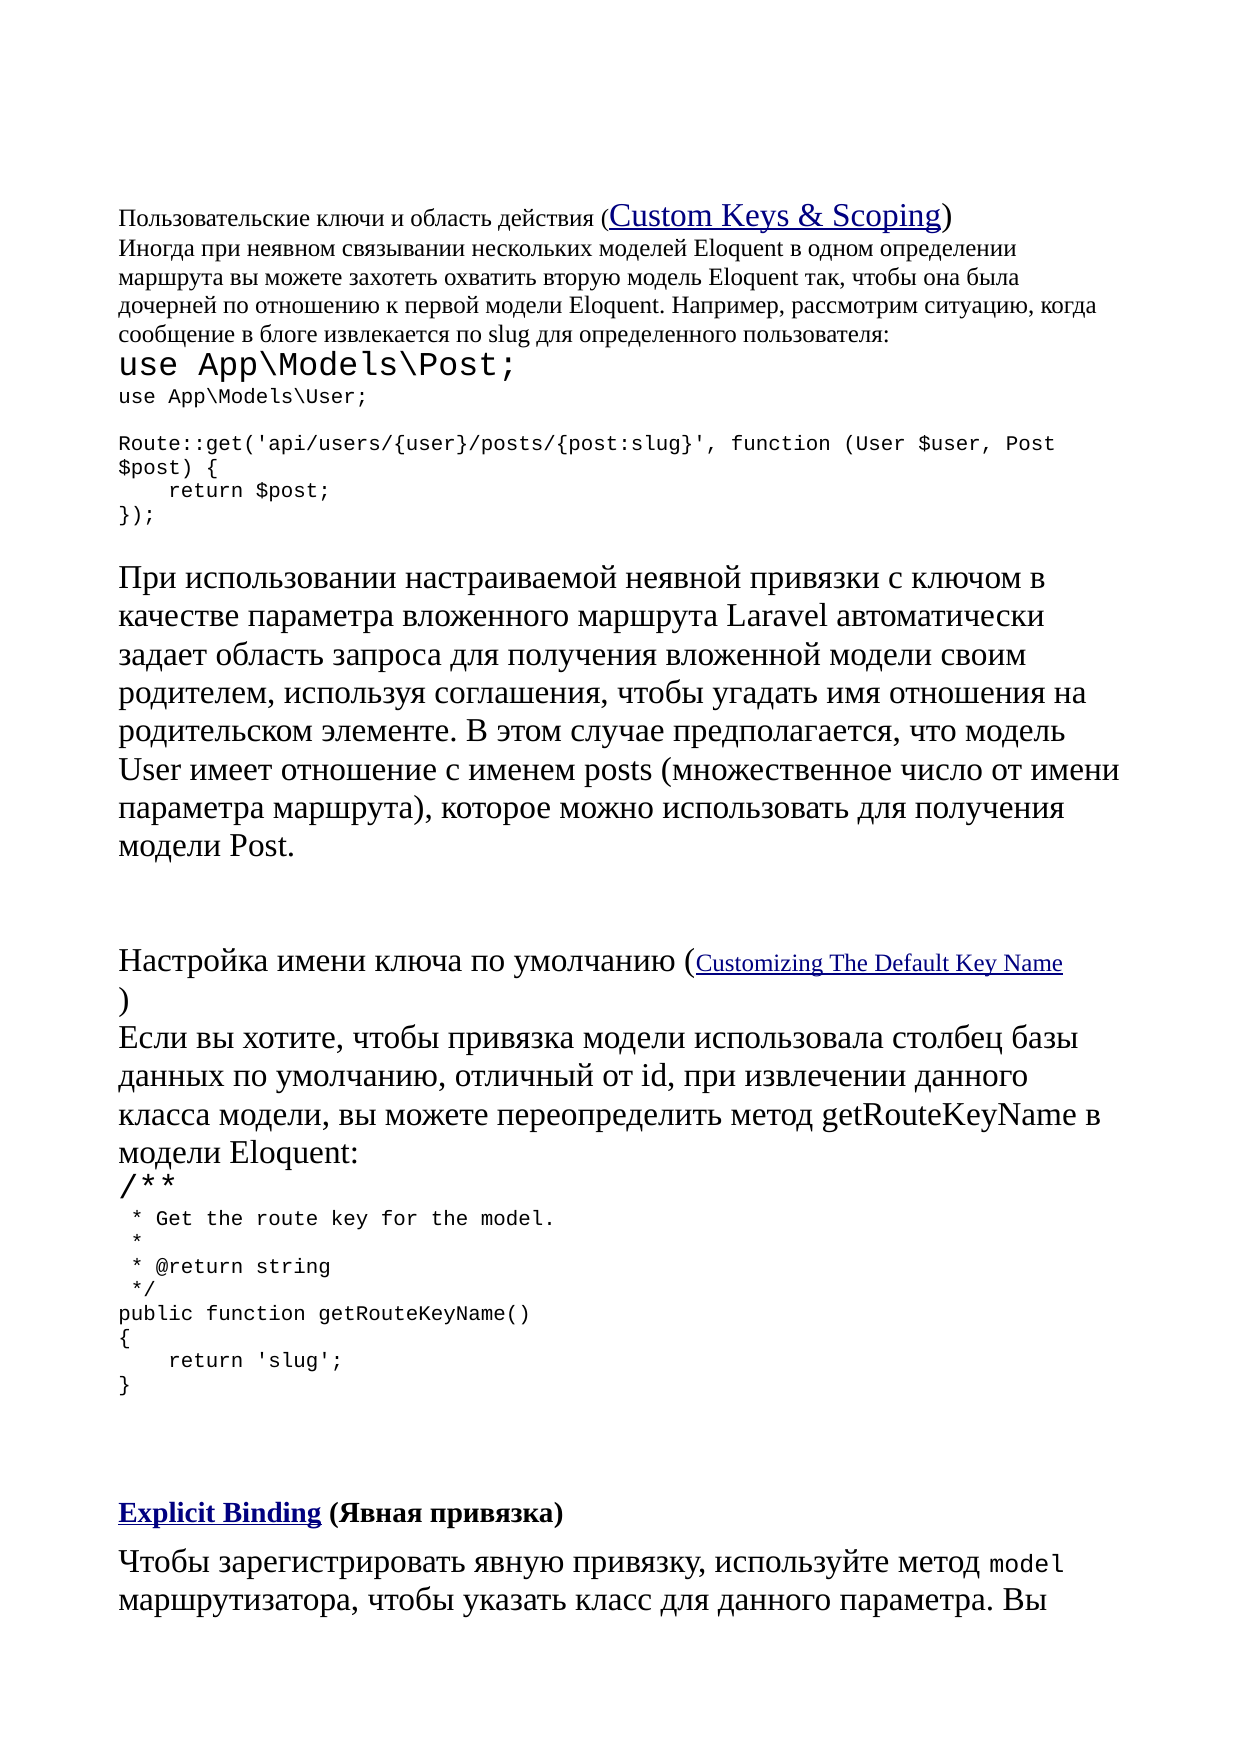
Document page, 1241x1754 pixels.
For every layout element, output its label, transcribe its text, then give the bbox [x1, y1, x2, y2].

text use App\Models\User; [118, 386, 1122, 409]
text При использовании настраиваемой неявной привязки с ключом в качестве параметра вложенного маршрута Laravel автоматически задает область запроса для получения вложенной модели своим родителем, используя соглашения, чтобы угадать имя отношения на родительском элементе. В этом случае предполагается, что модель User имеет отношение с именем posts (множественное число от имени параметра маршрута), которое можно использовать для получения модели Post. [118, 557, 1122, 864]
text { [118, 1327, 1122, 1350]
subtitle Explicit Binding (Явная привязка) [118, 1495, 1122, 1528]
text * Get the route key for the model. [118, 1208, 1122, 1232]
text * @return string [118, 1256, 1122, 1279]
text public function getRouteKeyName() [118, 1303, 1122, 1327]
text * [118, 1232, 1122, 1256]
text Настройка имени ключа по умолчанию (Customizing The Default Key Name [118, 864, 1122, 979]
text return 'slug'; [118, 1350, 1122, 1374]
text Route::get('api/users/{user}/posts/{post:slug}', function (User $user, Post $post) { [118, 433, 1122, 481]
text return $post; [118, 481, 1122, 504]
text Иногда при неявном связывании нескольких моделей Eloquent в одном определении маршрута вы можете захотеть охватить вторую модель Eloquent так, чтобы она была дочерней по отношению к первой модели Eloquent. Например, рассмотрим ситуацию, когда сообщение в блоге извлекается по slug для определенного пользователя: [118, 233, 1122, 348]
text }); [118, 504, 1122, 528]
text } [118, 1374, 1122, 1398]
text */ [118, 1279, 1122, 1303]
text Чтобы зарегистрировать явную привязку, используйте метод model маршрутизатора, чтобы указать класс для данного параметра. Вы [118, 1541, 1122, 1618]
text ) [118, 979, 1122, 1017]
text Если вы хотите, чтобы привязка модели использовала столбец базы данных по умолчанию, отличный от id, при извлечении данного класса модели, вы можете переопределить метод getRouteKeyName в модели Eloquent: [118, 1017, 1122, 1171]
text Пользовательские ключи и область действия (Custom Keys & Scoping) [118, 195, 1122, 233]
text /** [118, 1171, 1122, 1208]
text use App\Models\Post; [118, 348, 1122, 386]
